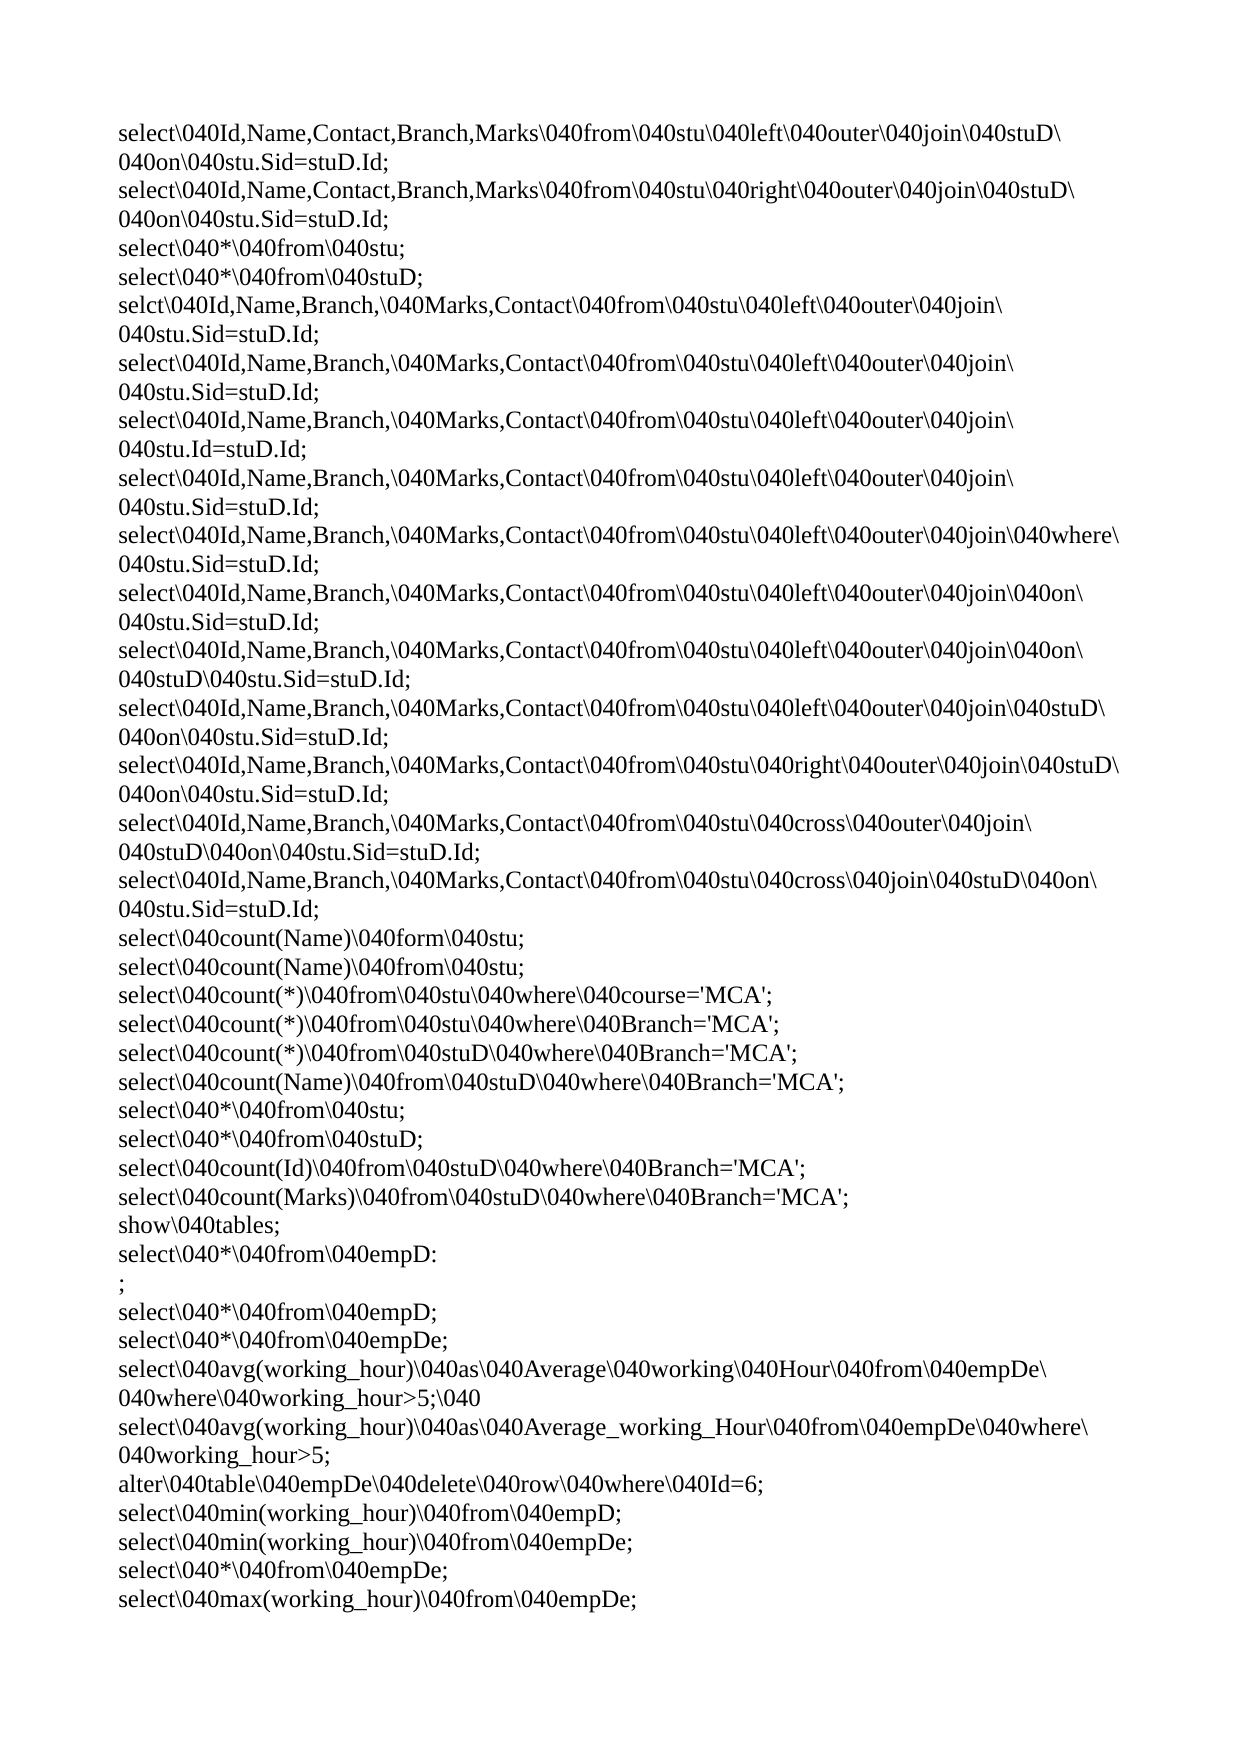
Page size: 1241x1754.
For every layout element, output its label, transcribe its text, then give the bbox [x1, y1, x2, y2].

text select\040Id,Name,Branch,\040Marks,Contact\040from\040stu\040left\040outer\040join\040stuD\040on\040stu.Sid=stuD.Id; [118, 693, 1122, 751]
text select\040Id,Name,Branch,\040Marks,Contact\040from\040stu\040left\040outer\040join\040where\040stu.Sid=stuD.Id; [118, 521, 1122, 578]
text select\040*\040from\040stu; [118, 233, 1122, 262]
text select\040*\040from\040empD; [118, 1297, 1122, 1326]
text select\040count(*)\040from\040stu\040where\040Branch='MCA'; [118, 1009, 1122, 1038]
text select\040Id,Name,Branch,\040Marks,Contact\040from\040stu\040cross\040join\040stuD\040on\040stu.Sid=stuD.Id; [118, 866, 1122, 923]
text select\040count(Name)\040from\040stu; [118, 952, 1122, 981]
text select\040Id,Name,Contact,Branch,Marks\040from\040stu\040right\040outer\040join\040stuD\040on\040stu.Sid=stuD.Id; [118, 176, 1122, 233]
text select\040count(Marks)\040from\040stuD\040where\040Branch='MCA'; [118, 1182, 1122, 1211]
text select\040*\040from\040stu; [118, 1096, 1122, 1124]
text select\040*\040from\040empDe; [118, 1326, 1122, 1354]
text select\040max(working_hour)\040from\040empDe; [118, 1584, 1122, 1613]
text select\040count(Name)\040form\040stu; [118, 923, 1122, 952]
text select\040*\040from\040stuD; [118, 1124, 1122, 1153]
text select\040min(working_hour)\040from\040empD; [118, 1498, 1122, 1527]
text select\040avg(working_hour)\040as\040Average\040working\040Hour\040from\040empDe\040where\040working_hour>5;\040 [118, 1354, 1122, 1412]
text select\040Id,Name,Branch,\040Marks,Contact\040from\040stu\040right\040outer\040join\040stuD\040on\040stu.Sid=stuD.Id; [118, 751, 1122, 808]
text select\040avg(working_hour)\040as\040Average_working_Hour\040from\040empDe\040where\040working_hour>5; [118, 1412, 1122, 1469]
text select\040*\040from\040empD: [118, 1239, 1122, 1268]
text select\040Id,Name,Branch,\040Marks,Contact\040from\040stu\040left\040outer\040join\040stu.Sid=stuD.Id; [118, 463, 1122, 521]
text show\040tables; [118, 1211, 1122, 1239]
text select\040count(Name)\040from\040stuD\040where\040Branch='MCA'; [118, 1067, 1122, 1096]
text select\040*\040from\040empDe; [118, 1556, 1122, 1584]
text select\040count(*)\040from\040stu\040where\040course='MCA'; [118, 981, 1122, 1009]
text select\040*\040from\040stuD; [118, 262, 1122, 291]
text select\040min(working_hour)\040from\040empDe; [118, 1527, 1122, 1556]
text select\040count(Id)\040from\040stuD\040where\040Branch='MCA'; [118, 1153, 1122, 1182]
text select\040Id,Name,Branch,\040Marks,Contact\040from\040stu\040left\040outer\040join\040on\040stuD\040stu.Sid=stuD.Id; [118, 636, 1122, 693]
text selct\040Id,Name,Branch,\040Marks,Contact\040from\040stu\040left\040outer\040join\040stu.Sid=stuD.Id; [118, 291, 1122, 348]
text alter\040table\040empDe\040delete\040row\040where\040Id=6; [118, 1469, 1122, 1498]
text select\040Id,Name,Branch,\040Marks,Contact\040from\040stu\040left\040outer\040join\040stu.Sid=stuD.Id; [118, 348, 1122, 406]
text select\040Id,Name,Branch,\040Marks,Contact\040from\040stu\040cross\040outer\040join\040stuD\040on\040stu.Sid=stuD.Id; [118, 808, 1122, 866]
text ; [118, 1268, 1122, 1297]
text select\040Id,Name,Branch,\040Marks,Contact\040from\040stu\040left\040outer\040join\040stu.Id=stuD.Id; [118, 406, 1122, 463]
text select\040Id,Name,Contact,Branch,Marks\040from\040stu\040left\040outer\040join\040stuD\040on\040stu.Sid=stuD.Id; [118, 118, 1122, 176]
text select\040count(*)\040from\040stuD\040where\040Branch='MCA'; [118, 1038, 1122, 1067]
text select\040Id,Name,Branch,\040Marks,Contact\040from\040stu\040left\040outer\040join\040on\040stu.Sid=stuD.Id; [118, 578, 1122, 636]
